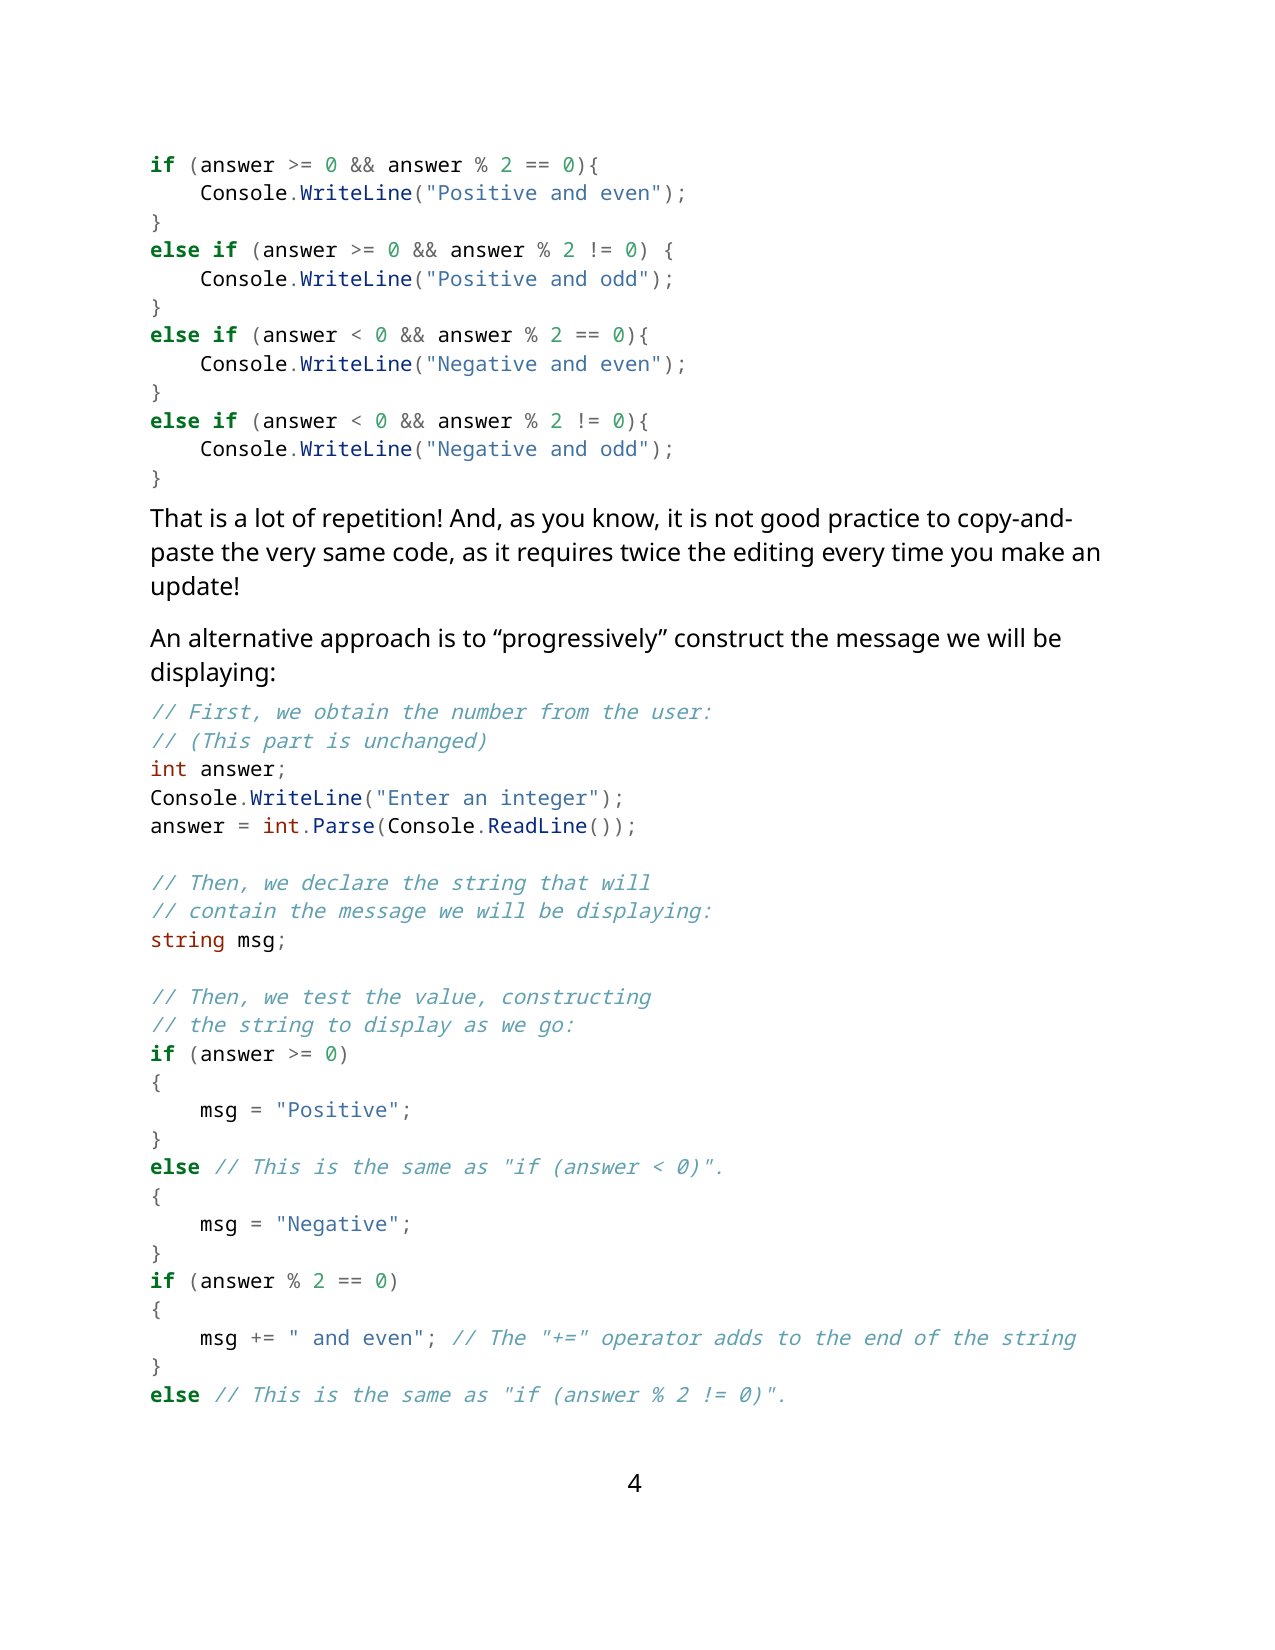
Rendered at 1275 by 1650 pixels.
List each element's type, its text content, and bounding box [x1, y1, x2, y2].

text if (answer >= 0) [150, 1039, 1125, 1067]
text } [150, 207, 1125, 235]
text else if (answer >= 0 && answer % 2 != 0) { [150, 235, 1125, 264]
text } [150, 463, 1125, 491]
text if (answer >= 0 && answer % 2 == 0){ [150, 150, 1125, 178]
text string msg; [150, 925, 1125, 953]
text Console.WriteLine("Enter an integer"); [150, 783, 1125, 811]
text // the string to display as we go: [150, 1010, 1125, 1039]
text // (This part is unchanged) [150, 726, 1125, 754]
text An alternative approach is to “progressively” construct the message we will be displaying: [150, 620, 1125, 688]
text // First, we obtain the number from the user: [150, 697, 1125, 726]
text That is a lot of repetition! And, as you know, it is not good practice to copy-and-paste the very same code, as it requires twice the editing every time you make an update! [150, 500, 1125, 602]
text // Then, we test the value, constructing [150, 982, 1125, 1010]
text { [150, 1181, 1125, 1209]
text } [150, 1351, 1125, 1380]
text if (answer % 2 == 0) [150, 1266, 1125, 1294]
text msg = "Positive"; [150, 1096, 1125, 1124]
text else if (answer < 0 && answer % 2 == 0){ [150, 321, 1125, 349]
text Console.WriteLine("Negative and even"); [150, 349, 1125, 377]
text else // This is the same as "if (answer % 2 != 0)". [150, 1380, 1125, 1408]
text // contain the message we will be displaying: [150, 896, 1125, 925]
text answer = int.Parse(Console.ReadLine()); [150, 811, 1125, 839]
text } [150, 377, 1125, 406]
text int answer; [150, 754, 1125, 783]
text msg += " and even"; // The "+=" operator adds to the end of the string [150, 1323, 1125, 1351]
text { [150, 1067, 1125, 1096]
text msg = "Negative"; [150, 1209, 1125, 1238]
text else if (answer < 0 && answer % 2 != 0){ [150, 406, 1125, 434]
text { [150, 1294, 1125, 1323]
text } [150, 292, 1125, 321]
text } [150, 1124, 1125, 1152]
text Console.WriteLine("Negative and odd"); [150, 434, 1125, 463]
text // Then, we declare the string that will [150, 868, 1125, 896]
text else // This is the same as "if (answer < 0)". [150, 1152, 1125, 1181]
text Console.WriteLine("Positive and odd"); [150, 264, 1125, 292]
text } [150, 1238, 1125, 1266]
text Console.WriteLine("Positive and even"); [150, 178, 1125, 207]
